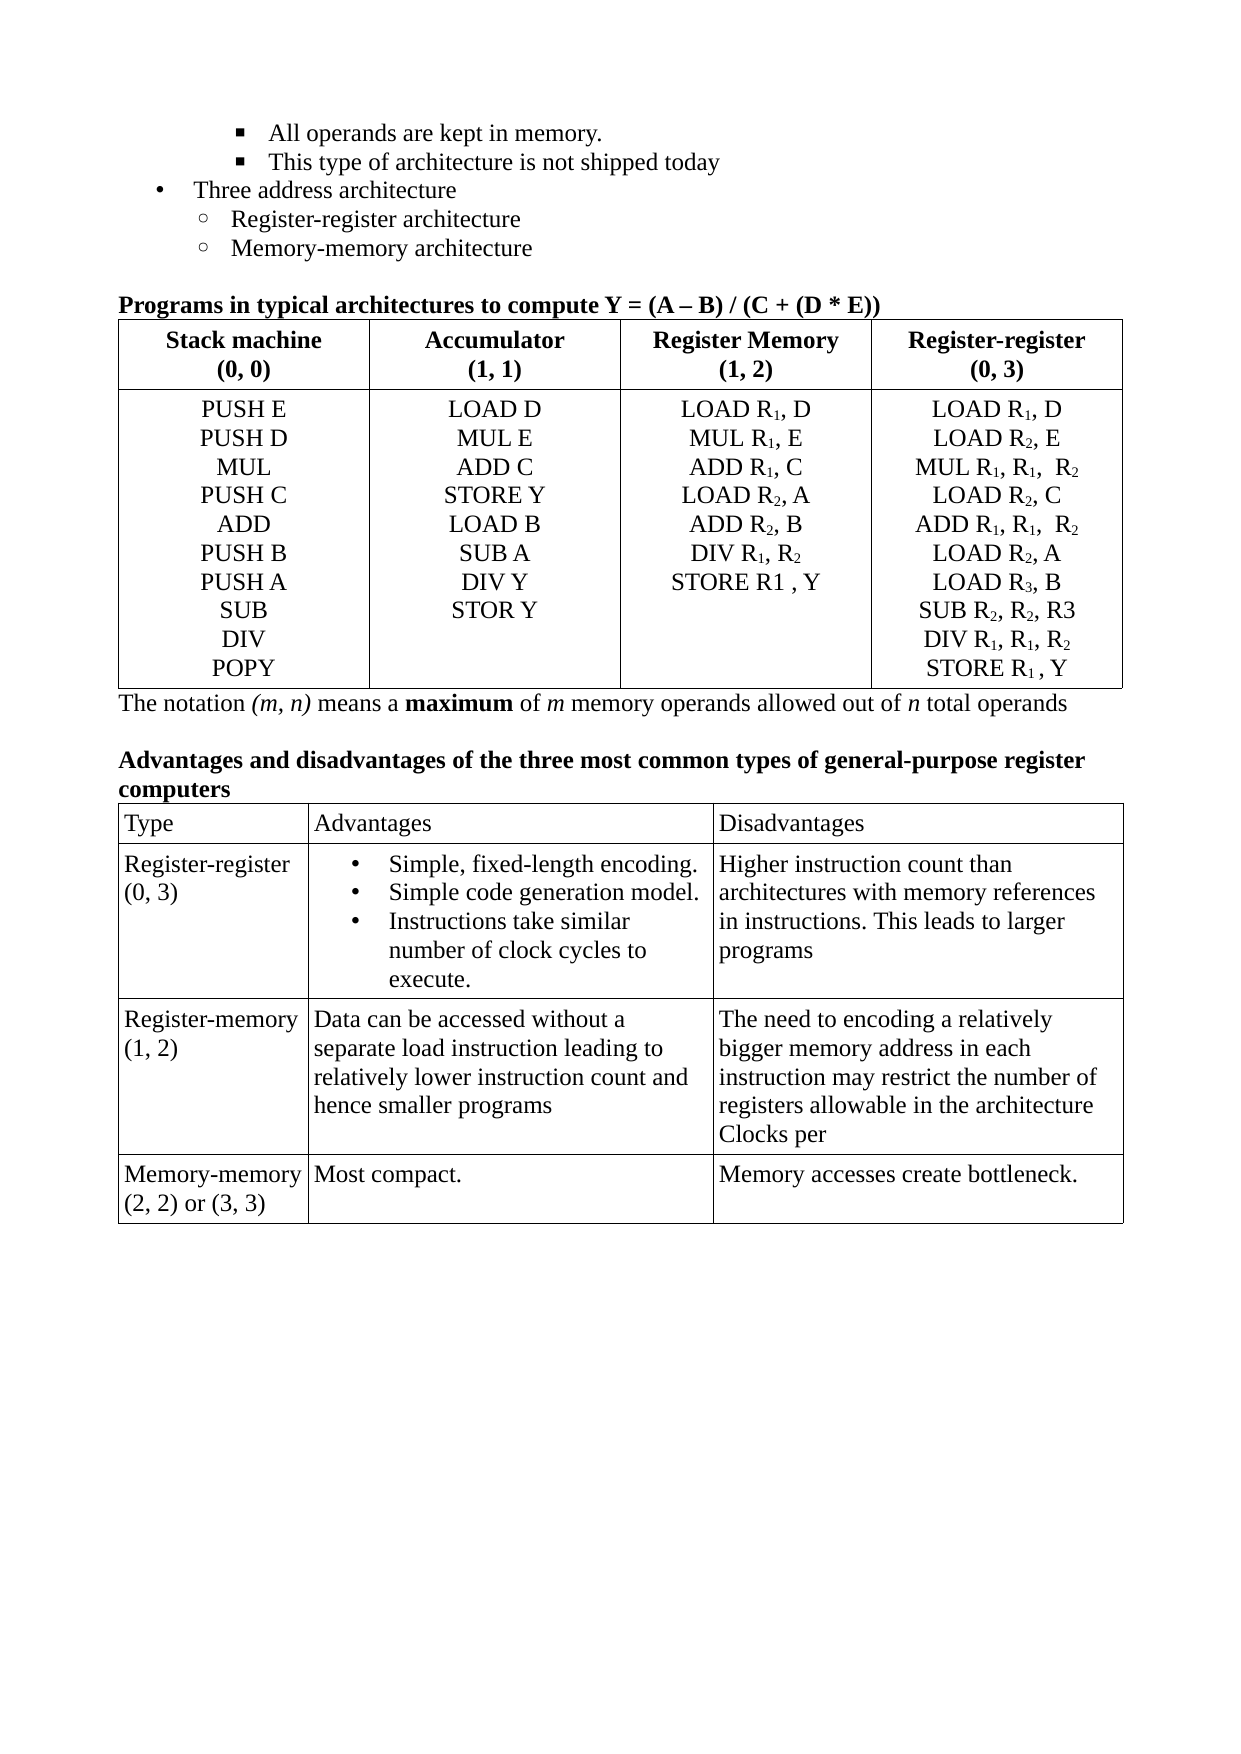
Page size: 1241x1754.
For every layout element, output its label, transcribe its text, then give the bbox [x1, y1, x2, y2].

text Advantages and disadvantages of the three most common types of general-purpose register computers [118, 745, 1122, 803]
table_header Stack machine (0, 0) [119, 320, 369, 388]
list Register-register architecture [193, 204, 1122, 233]
list Three address architecture [156, 176, 1122, 204]
table_cell The need to encoding a relatively bigger memory address in each instruction may restrict the number of registers allowable in the architecture Clocks per [714, 999, 1123, 1153]
table_header Advantages [309, 804, 713, 843]
table_cell Memory accesses create bottleneck. [714, 1155, 1123, 1223]
table_cell Most compact. [309, 1155, 713, 1223]
table_cell LOAD R1, D LOAD R2, E MUL R1, R1, R2 LOAD R2, C ADD R1, R1, R2 LOAD R2, A LOAD R3, B SUB R2, R2, R3 DIV R1, R1, R2 STORE R1 , Y [872, 390, 1122, 687]
table_header Accumulator (1, 1) [370, 320, 620, 388]
text The notation (m, n) means a maximum of m memory operands allowed out of n total operands [118, 689, 1122, 716]
table_cell Register-register (0, 3) [119, 844, 308, 998]
text Programs in typical architectures to compute Y = (A – B) / (C + (D * E)) [118, 291, 1122, 319]
table_header Type [119, 804, 308, 843]
table_header Disadvantages [714, 804, 1123, 843]
table_cell LOAD D MUL E ADD C STORE Y LOAD B SUB A DIV Y STOR Y [370, 390, 620, 687]
table_cell Data can be accessed without a separate load instruction leading to relatively lower instruction count and hence smaller programs [309, 999, 713, 1153]
table_cell Memory-memory (2, 2) or (3, 3) [119, 1155, 308, 1223]
table_cell PUSH E PUSH D MUL PUSH C ADD PUSH B PUSH A SUB DIV POPY [119, 390, 369, 687]
table_header Register Memory (1, 2) [621, 320, 871, 388]
table_cell Higher instruction count than architectures with memory references in instructions. This leads to larger programs [714, 844, 1123, 998]
table_cell Simple, fixed-length encoding. Simple code generation model. Instructions take similar number of clock cycles to execute. [309, 844, 713, 998]
table_header Register-register (0, 3) [872, 320, 1122, 388]
list All operands are kept in memory. [231, 118, 1122, 147]
table_cell Register-memory (1, 2) [119, 999, 308, 1153]
table_cell LOAD R1, D MUL R1, E ADD R1, C LOAD R2, A ADD R2, B DIV R1, R2 STORE R1 , Y [621, 390, 871, 687]
list Memory-memory architecture [193, 233, 1122, 262]
list This type of architecture is not shipped today [231, 147, 1122, 176]
